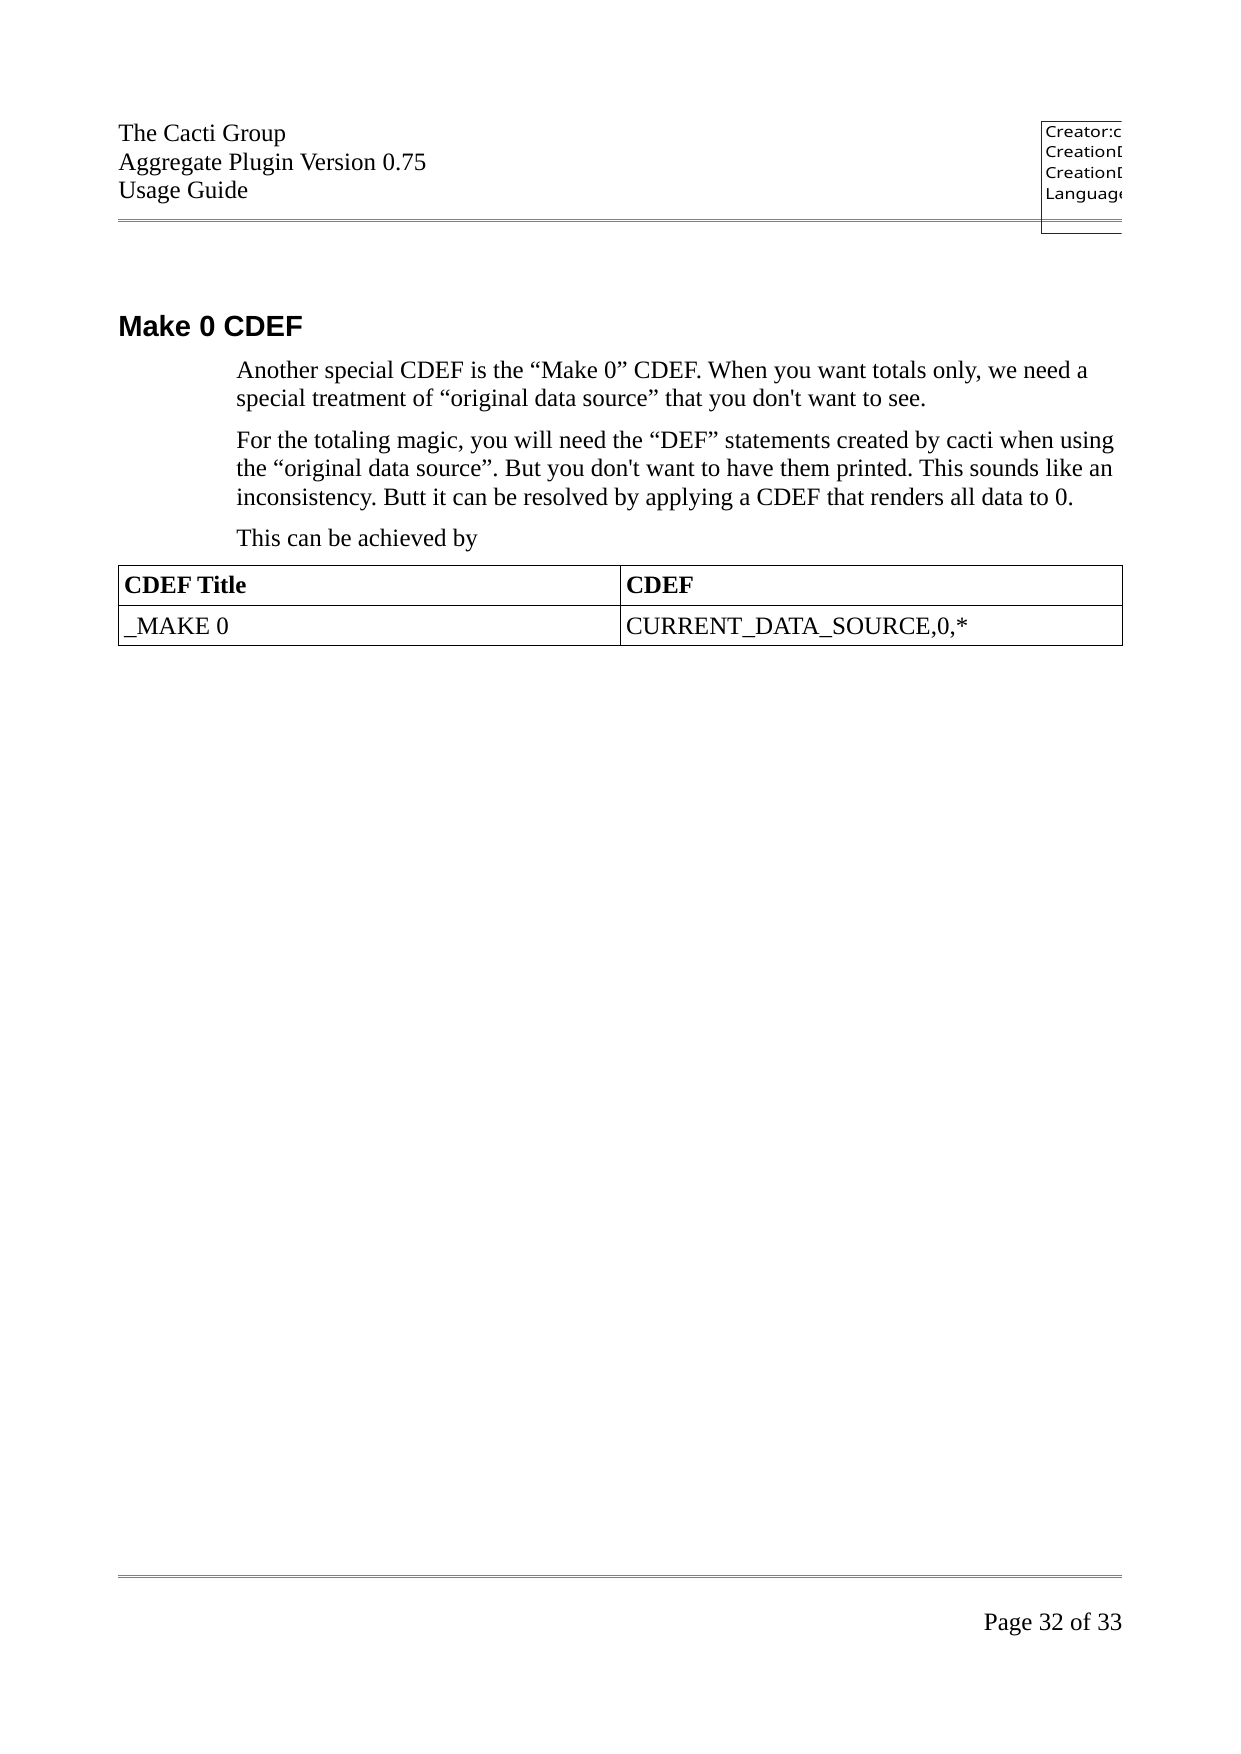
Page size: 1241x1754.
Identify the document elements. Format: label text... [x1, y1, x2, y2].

table_header CDEF [621, 566, 1122, 605]
table_header CDEF Title [119, 566, 620, 605]
text This can be achieved by [236, 523, 1122, 552]
text For the totaling magic, you will need the “DEF” statements created by cacti when using the “original data source”. But you don't want to have them printed. This sounds like an inconsistency. Butt it can be resolved by applying a CDEF that renders all data to 0. [236, 425, 1122, 511]
table_cell CURRENT_DATA_SOURCE,0,* [621, 606, 1122, 645]
text Another special CDEF is the “Make 0” CDEF. When you want totals only, we need a special treatment of “original data source” that you don't want to see. [236, 355, 1122, 412]
subtitle Make 0 CDEF [118, 309, 1122, 342]
table_cell _MAKE 0 [119, 606, 620, 645]
